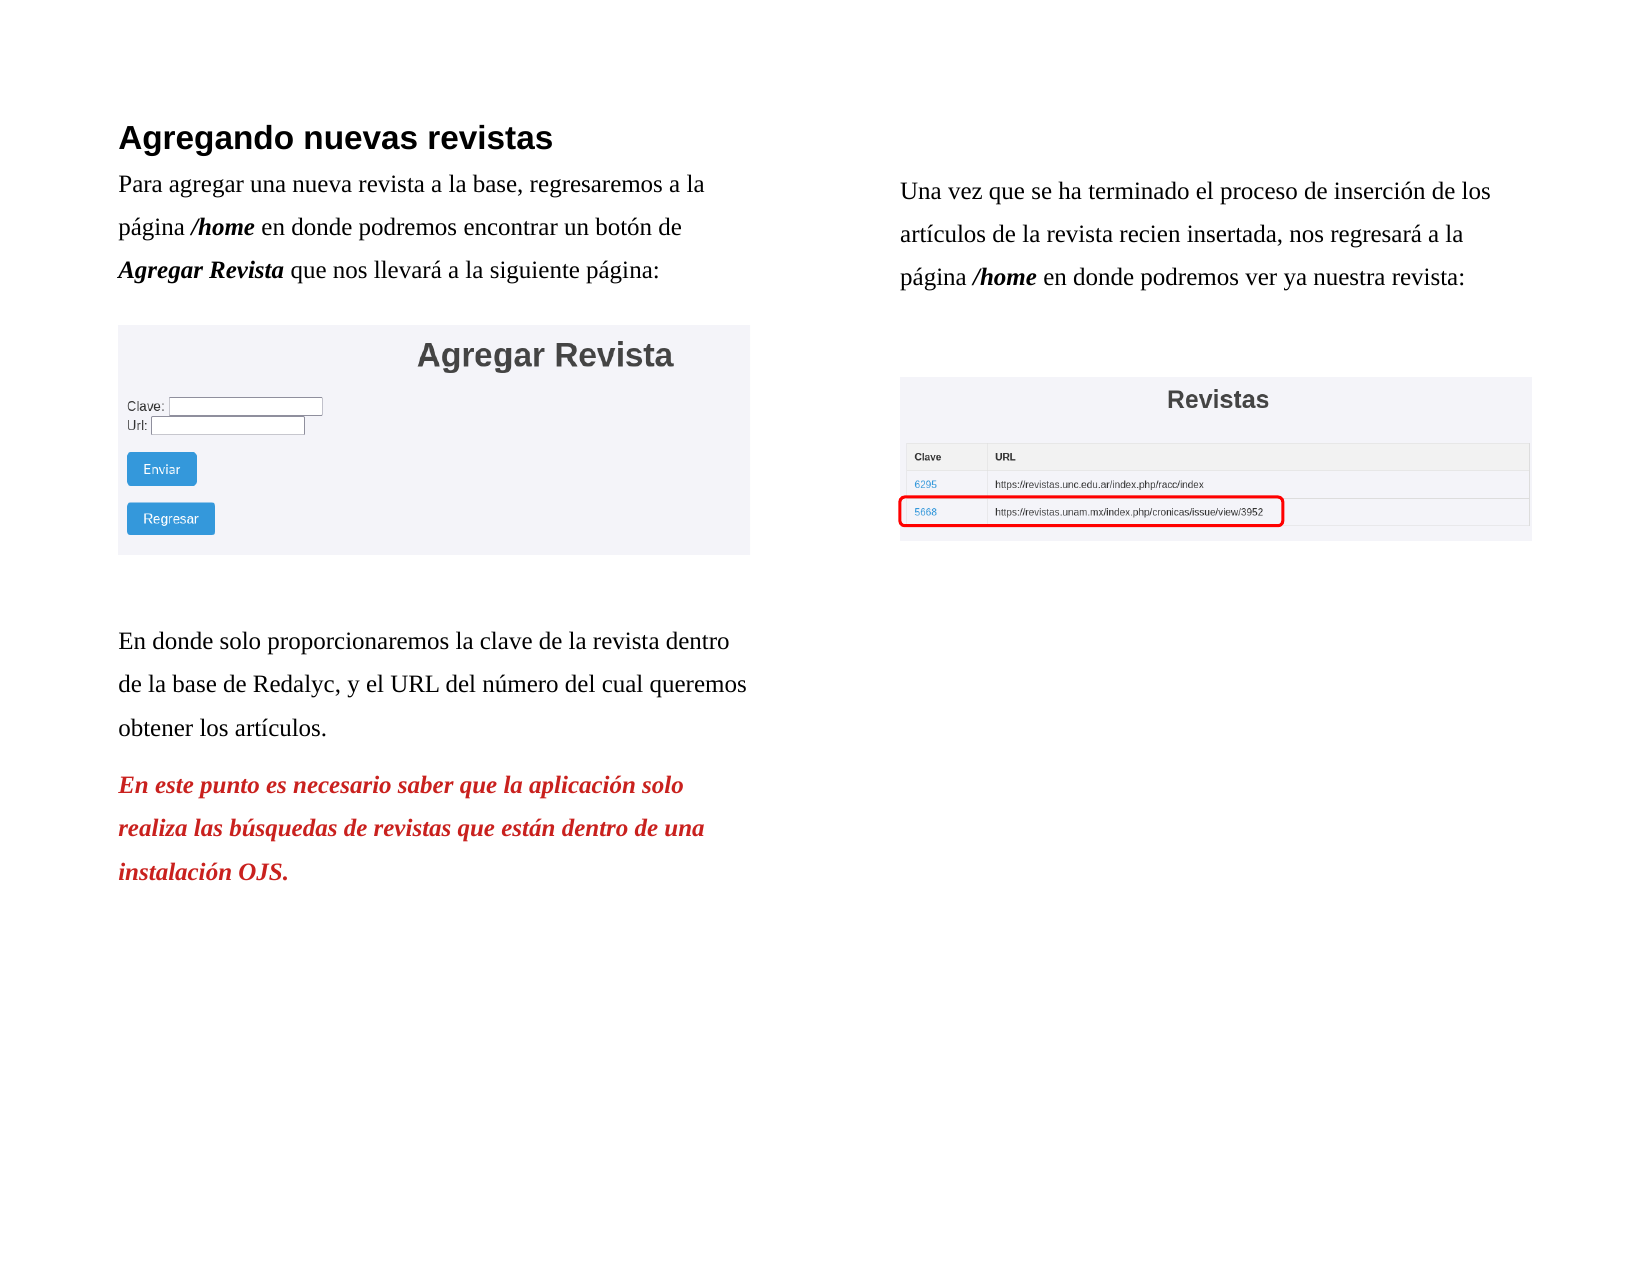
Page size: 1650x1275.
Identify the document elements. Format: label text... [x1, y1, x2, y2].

picture [902, 499, 1281, 524]
text Para agregar una nueva revista a la base, regresaremos a la página /home en donde podremos encontrar un botón de Agregar Revista que nos llevará a la siguiente página: [118, 169, 750, 284]
picture [118, 325, 750, 555]
text En donde solo proporcionaremos la clave de la revista dentro de la base de Redalyc, y el URL del número del cual queremos obtener los artículos. [118, 626, 750, 741]
subtitle Agregando nuevas revistas [118, 118, 750, 157]
text Una vez que se ha terminado el proceso de inserción de los artículos de la revista recien insertada, nos regresará a la página /home en donde podremos ver ya nuestra revista: [900, 176, 1532, 291]
picture [900, 377, 1532, 541]
text En este punto es necesario saber que la aplicación solo realiza las búsquedas de revistas que están dentro de una instalación OJS. [118, 770, 750, 885]
